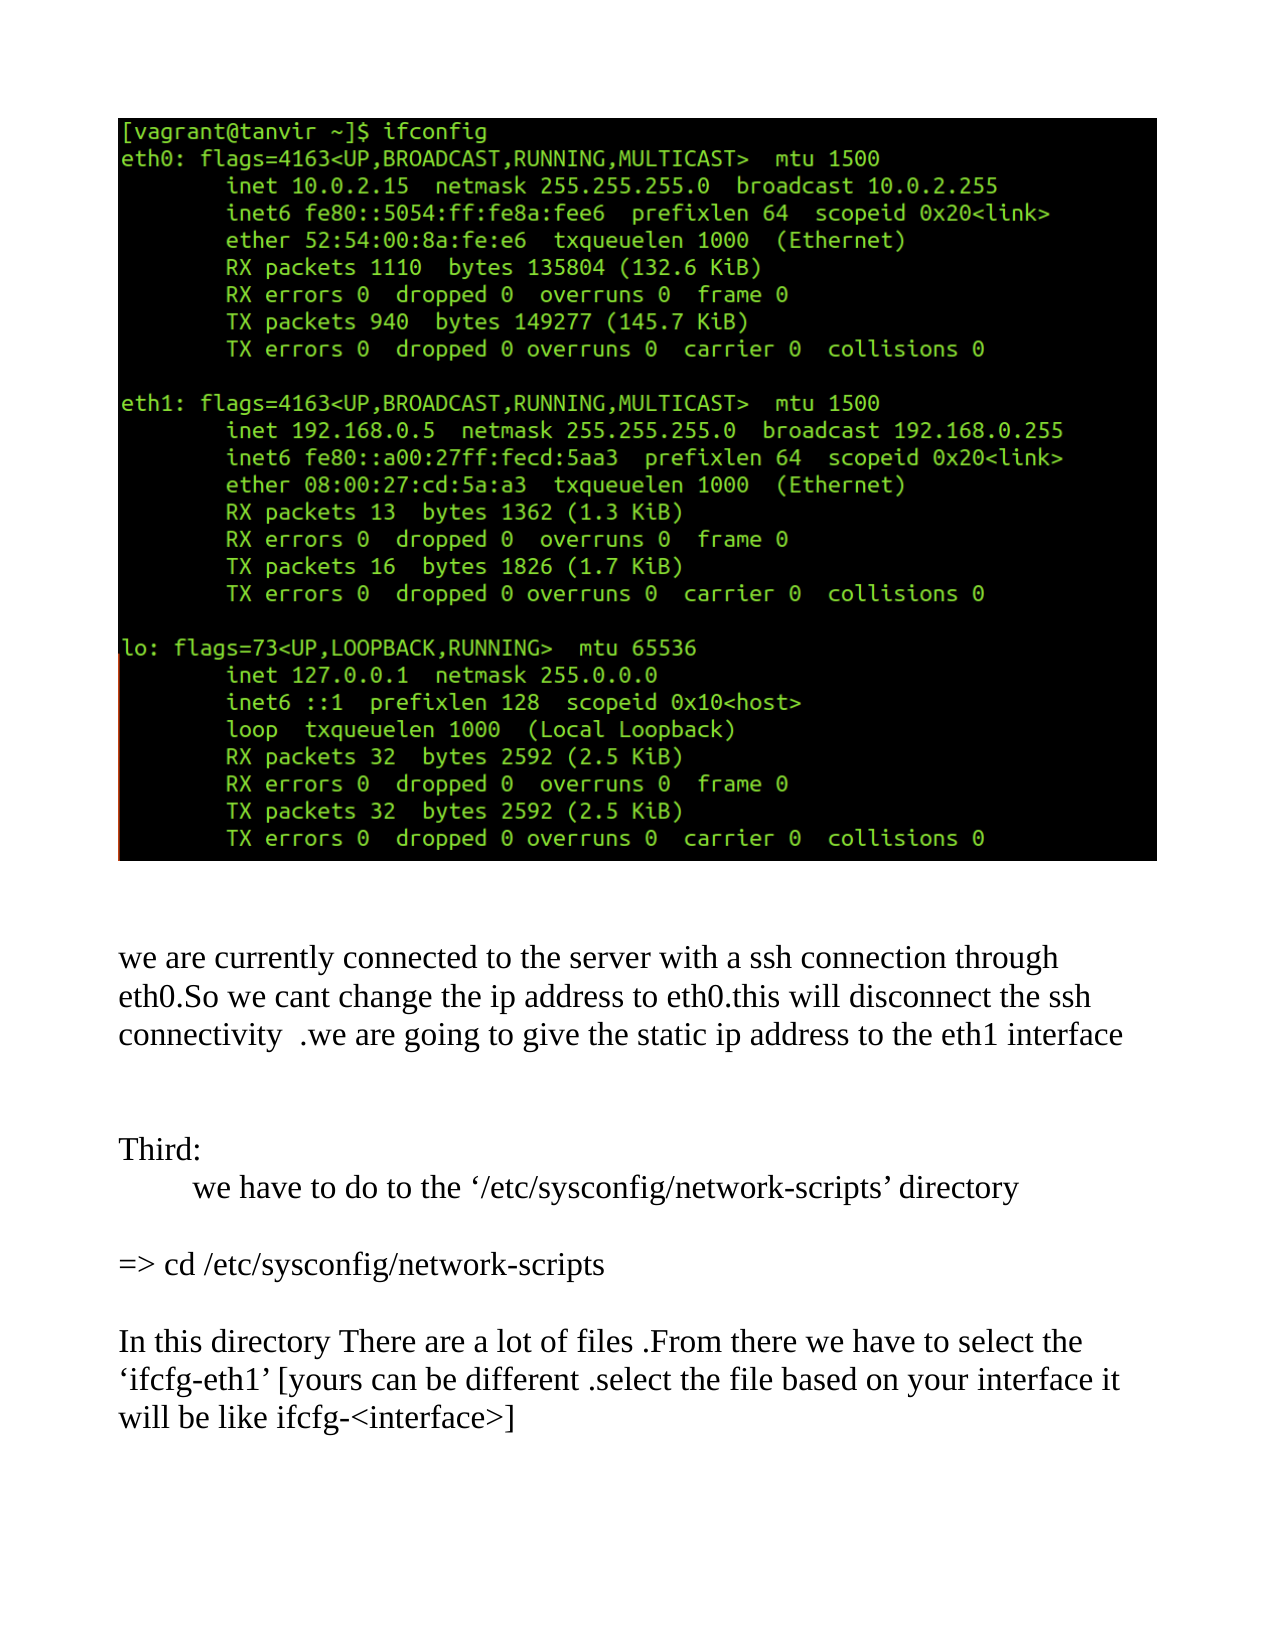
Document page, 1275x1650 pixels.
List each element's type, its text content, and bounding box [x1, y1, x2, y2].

picture [118, 118, 1157, 861]
text we have to do to the ‘/etc/sysconfig/network-scripts’ directory [118, 1168, 1157, 1206]
text we are currently connected to the server with a ssh connection through eth0.So we cant change the ip address to eth0.this will disconnect the ssh connectivity .we are going to give the static ip address to the eth1 interface [118, 938, 1157, 1053]
text Third: [118, 1129, 1157, 1168]
text In this directory There are a lot of files .From there we have to select the ‘ifcfg-eth1’ [yours can be different .select the file based on your interface it will be like ifcfg-<interface>] [118, 1321, 1157, 1436]
text => cd /etc/sysconfig/network-scripts [118, 1244, 1157, 1283]
